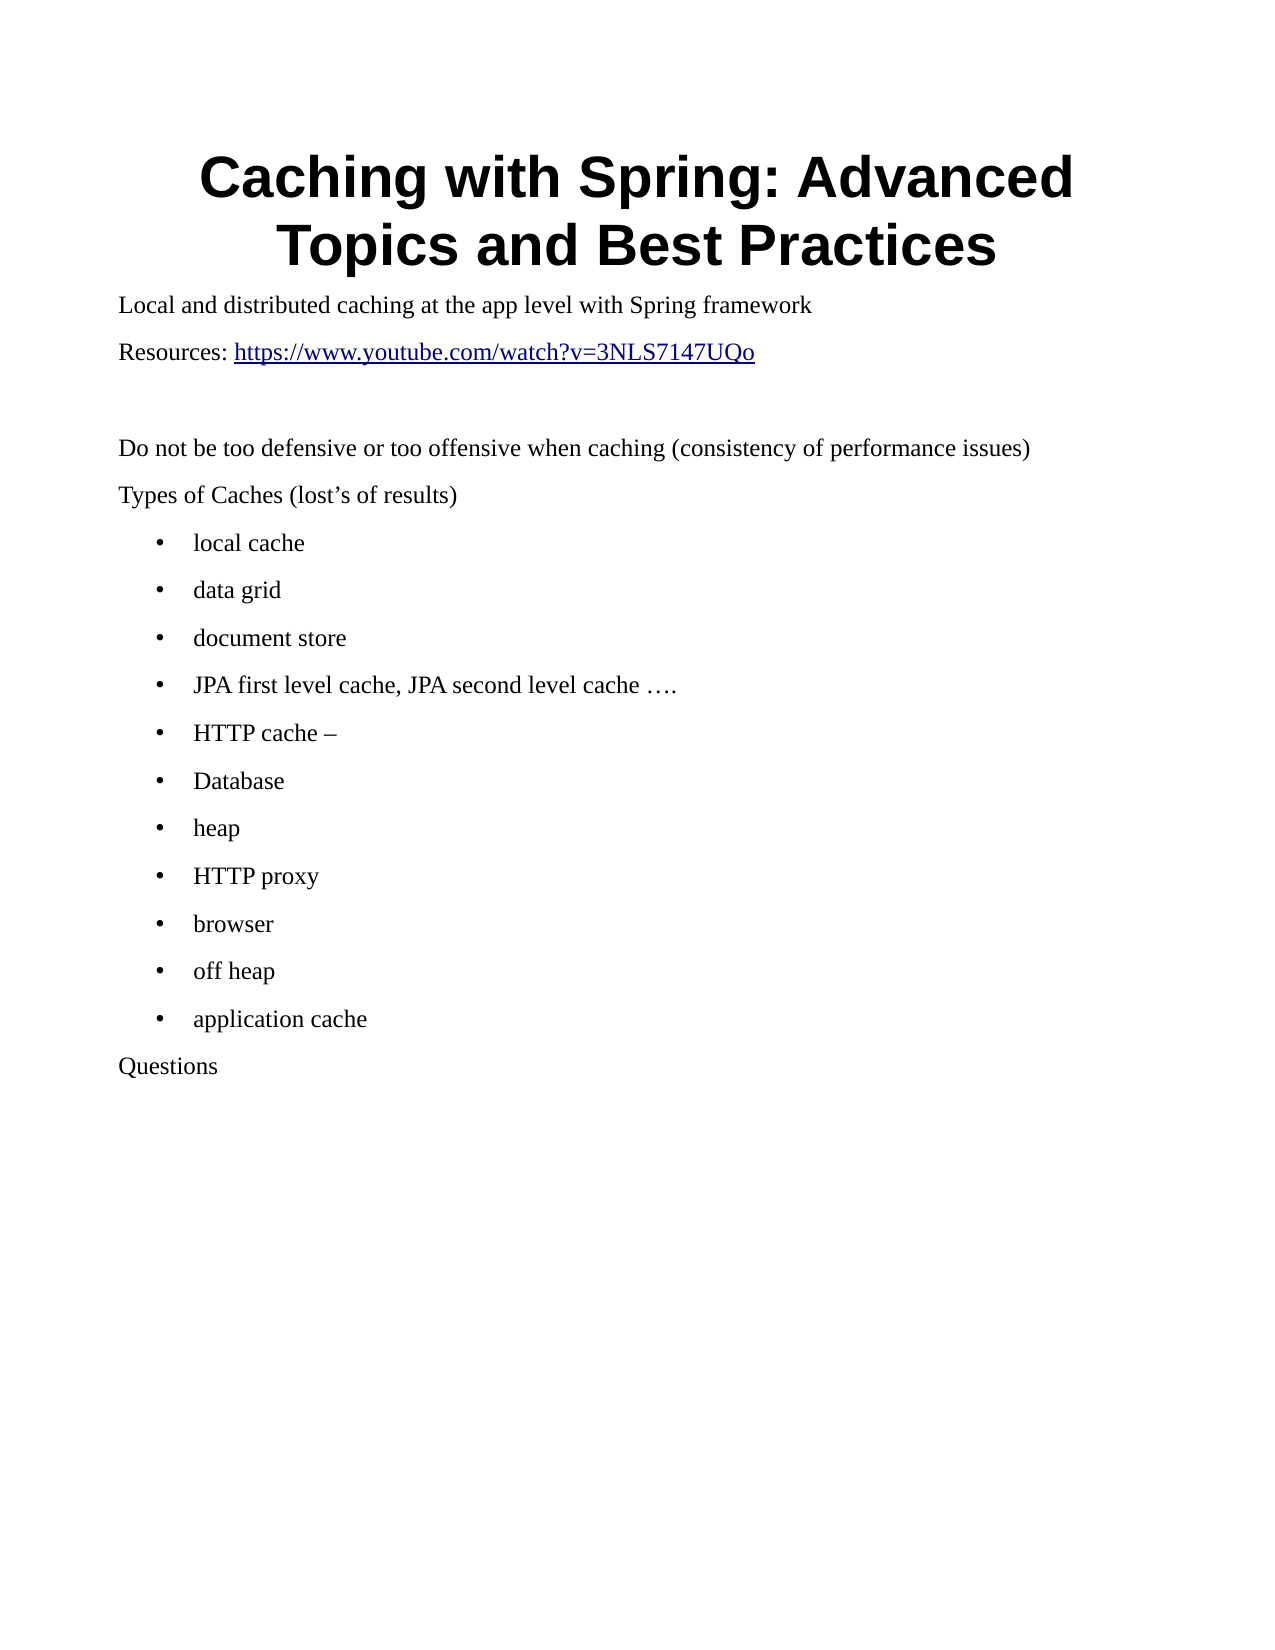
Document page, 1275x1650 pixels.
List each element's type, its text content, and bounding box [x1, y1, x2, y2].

text Local and distributed caching at the app level with Spring framework [118, 290, 1157, 318]
list document store [156, 623, 1157, 652]
list Database [156, 766, 1157, 794]
text Resources: https://www.youtube.com/watch?v=3NLS7147UQo [118, 337, 1157, 366]
list local cache [156, 528, 1157, 557]
list HTTP cache – [156, 718, 1157, 747]
title Caching with Spring: Advanced Topics and Best Practices [118, 143, 1157, 277]
list heap [156, 813, 1157, 842]
text Do not be too defensive or too offensive when caching (consistency of performance issues) [118, 433, 1157, 461]
list HTTP proxy [156, 861, 1157, 890]
text Types of Caches (lost’s of results) [118, 480, 1157, 509]
list data grid [156, 575, 1157, 604]
list browser [156, 909, 1157, 937]
text Questions [118, 1051, 1157, 1080]
list off heap [156, 956, 1157, 985]
list application cache [156, 1004, 1157, 1033]
list JPA first level cache, JPA second level cache …. [156, 671, 1157, 699]
